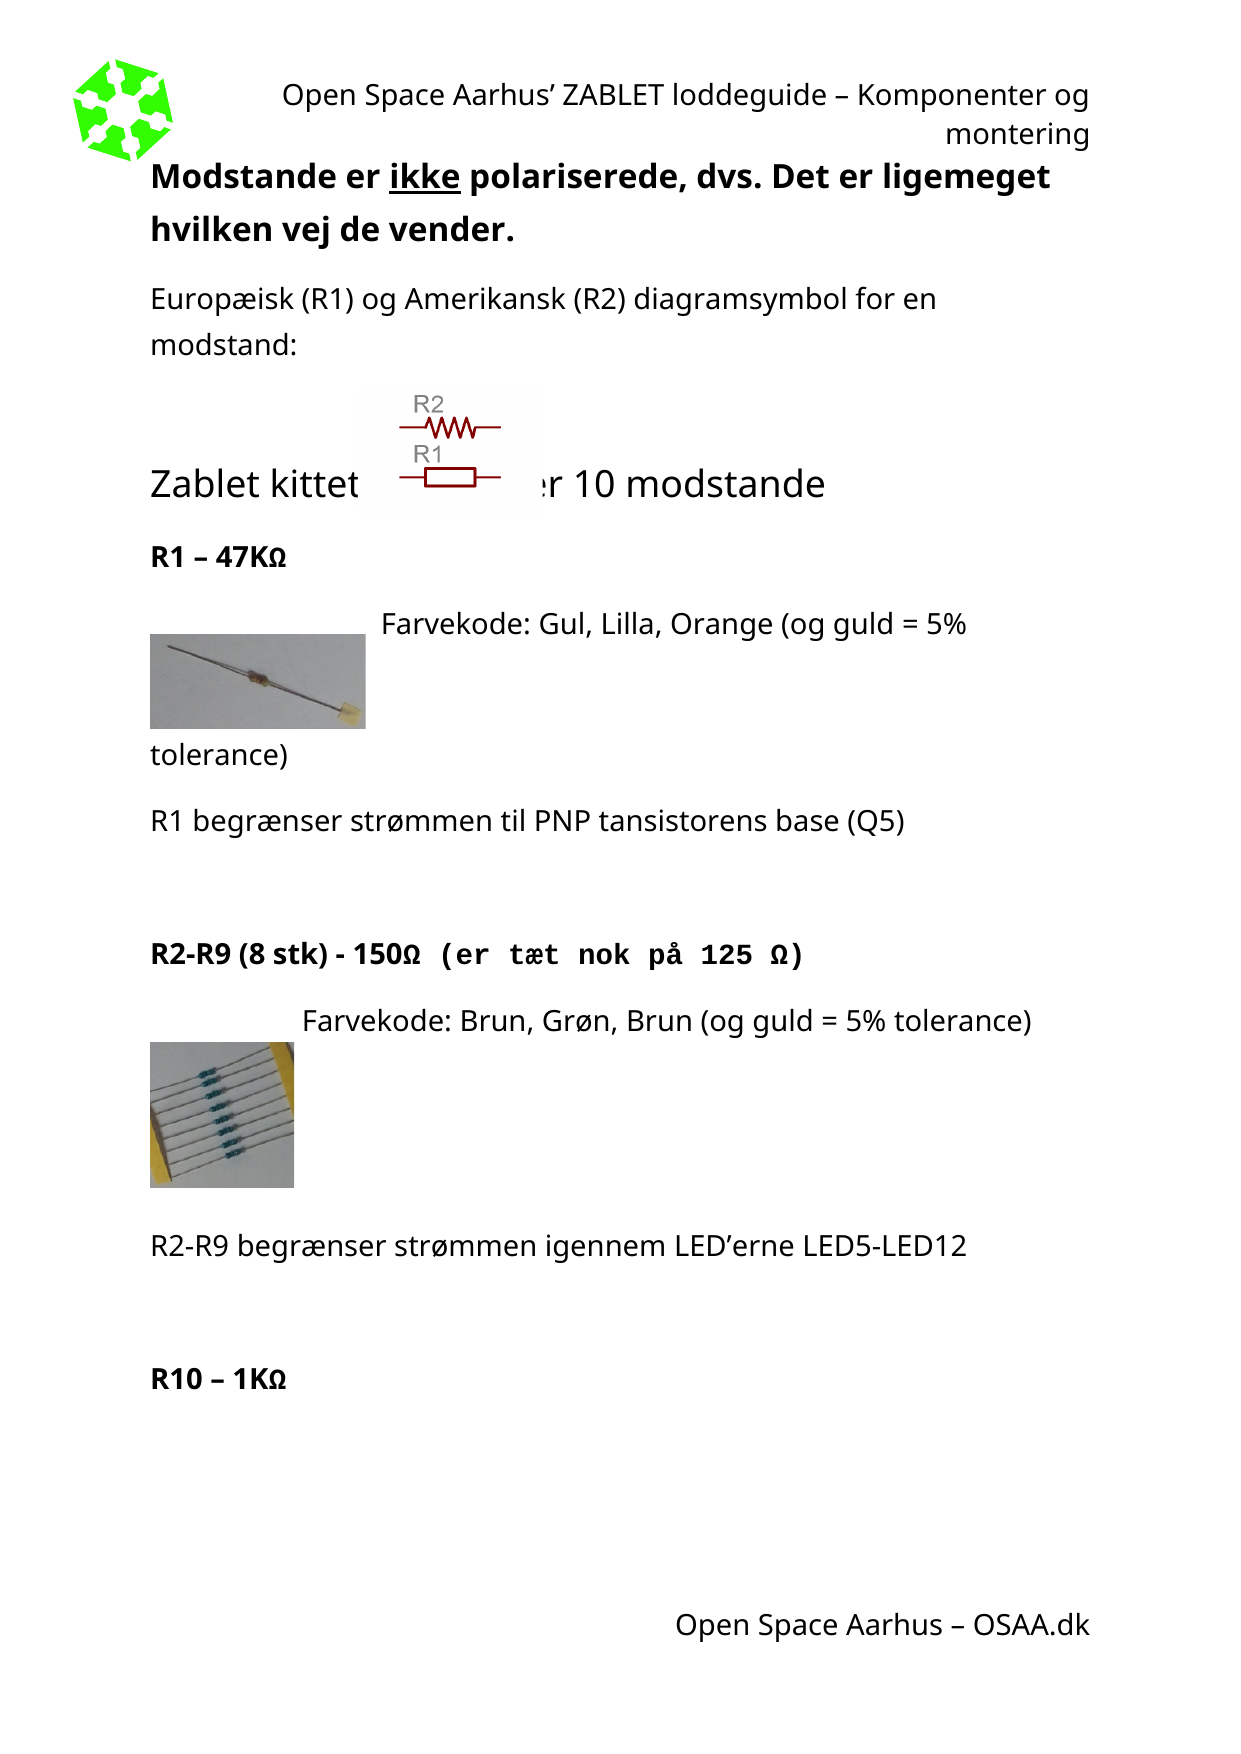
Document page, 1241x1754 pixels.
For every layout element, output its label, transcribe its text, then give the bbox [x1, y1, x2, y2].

text Europæisk (R1) og Amerikansk (R2) diagramsymbol for en modstand: [150, 278, 1090, 364]
text Zablet kittet indeholder 10 modstande [150, 457, 357, 508]
text R1 begrænser strømmen til PNP tansistorens base (Q5) [150, 801, 1090, 840]
text Modstande er ikke polariserede, dvs. Det er ligemeget hvilken vej de vender. [150, 153, 1090, 251]
text R2-R9 begrænser strømmen igennem LED’erne LED5-LED12 [150, 1226, 1090, 1265]
text R1 – 47KΩ [150, 536, 1090, 576]
text R10 – 1KΩ [150, 1358, 1090, 1398]
text Zablet kittet indeholder 10 modstande [543, 457, 1090, 508]
text Farvekode: Brun, Grøn, Brun (og guld = 5% tolerance) [150, 1000, 1090, 1199]
text R2-R9 (8 stk) - 150Ω (er tæt nok på 125 Ω) [150, 933, 1090, 973]
text Farvekode: Gul, Lilla, Orange (og guld = 5% tolerance) [150, 603, 1090, 774]
